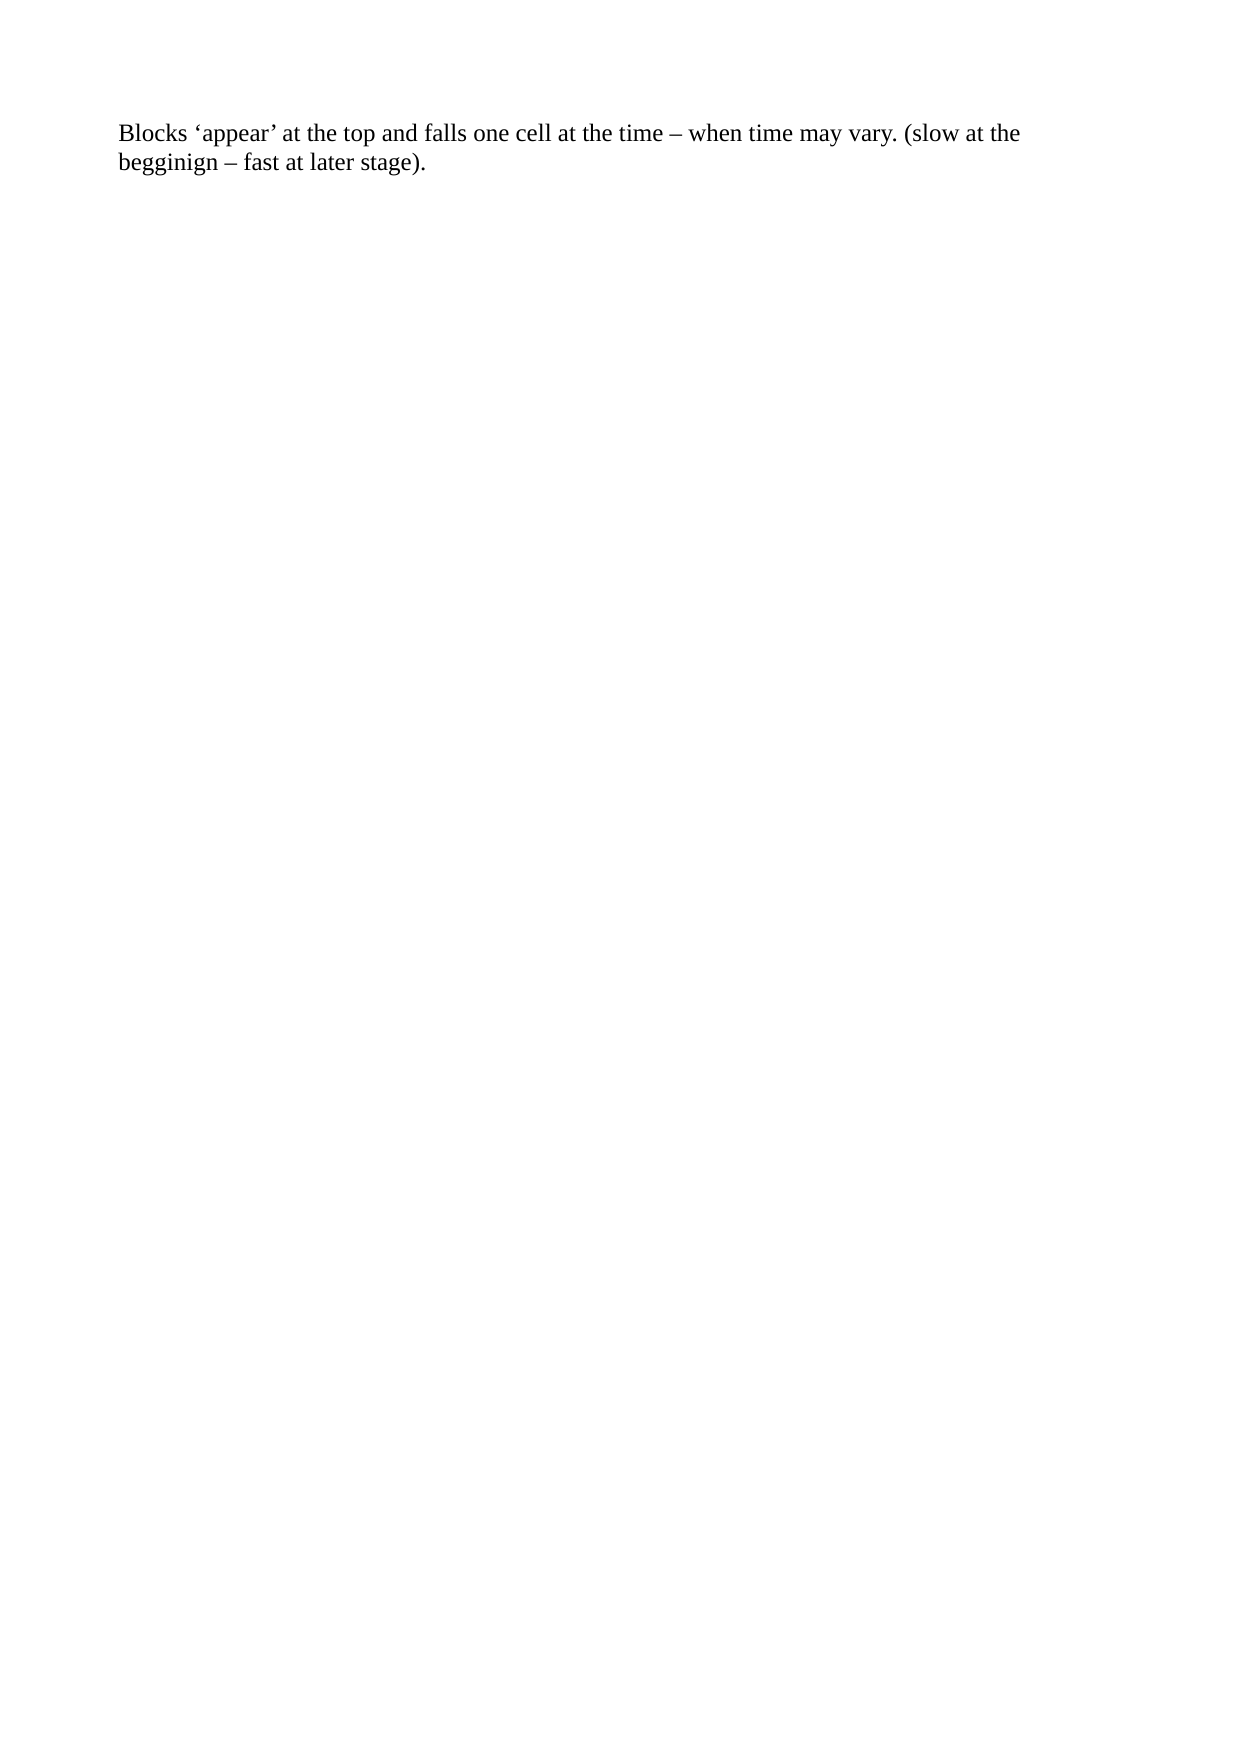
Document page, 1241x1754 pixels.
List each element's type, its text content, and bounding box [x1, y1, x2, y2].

text Blocks ‘appear’ at the top and falls one cell at the time – when time may vary. (slow at the begginign – fast at later stage). [118, 118, 1122, 176]
